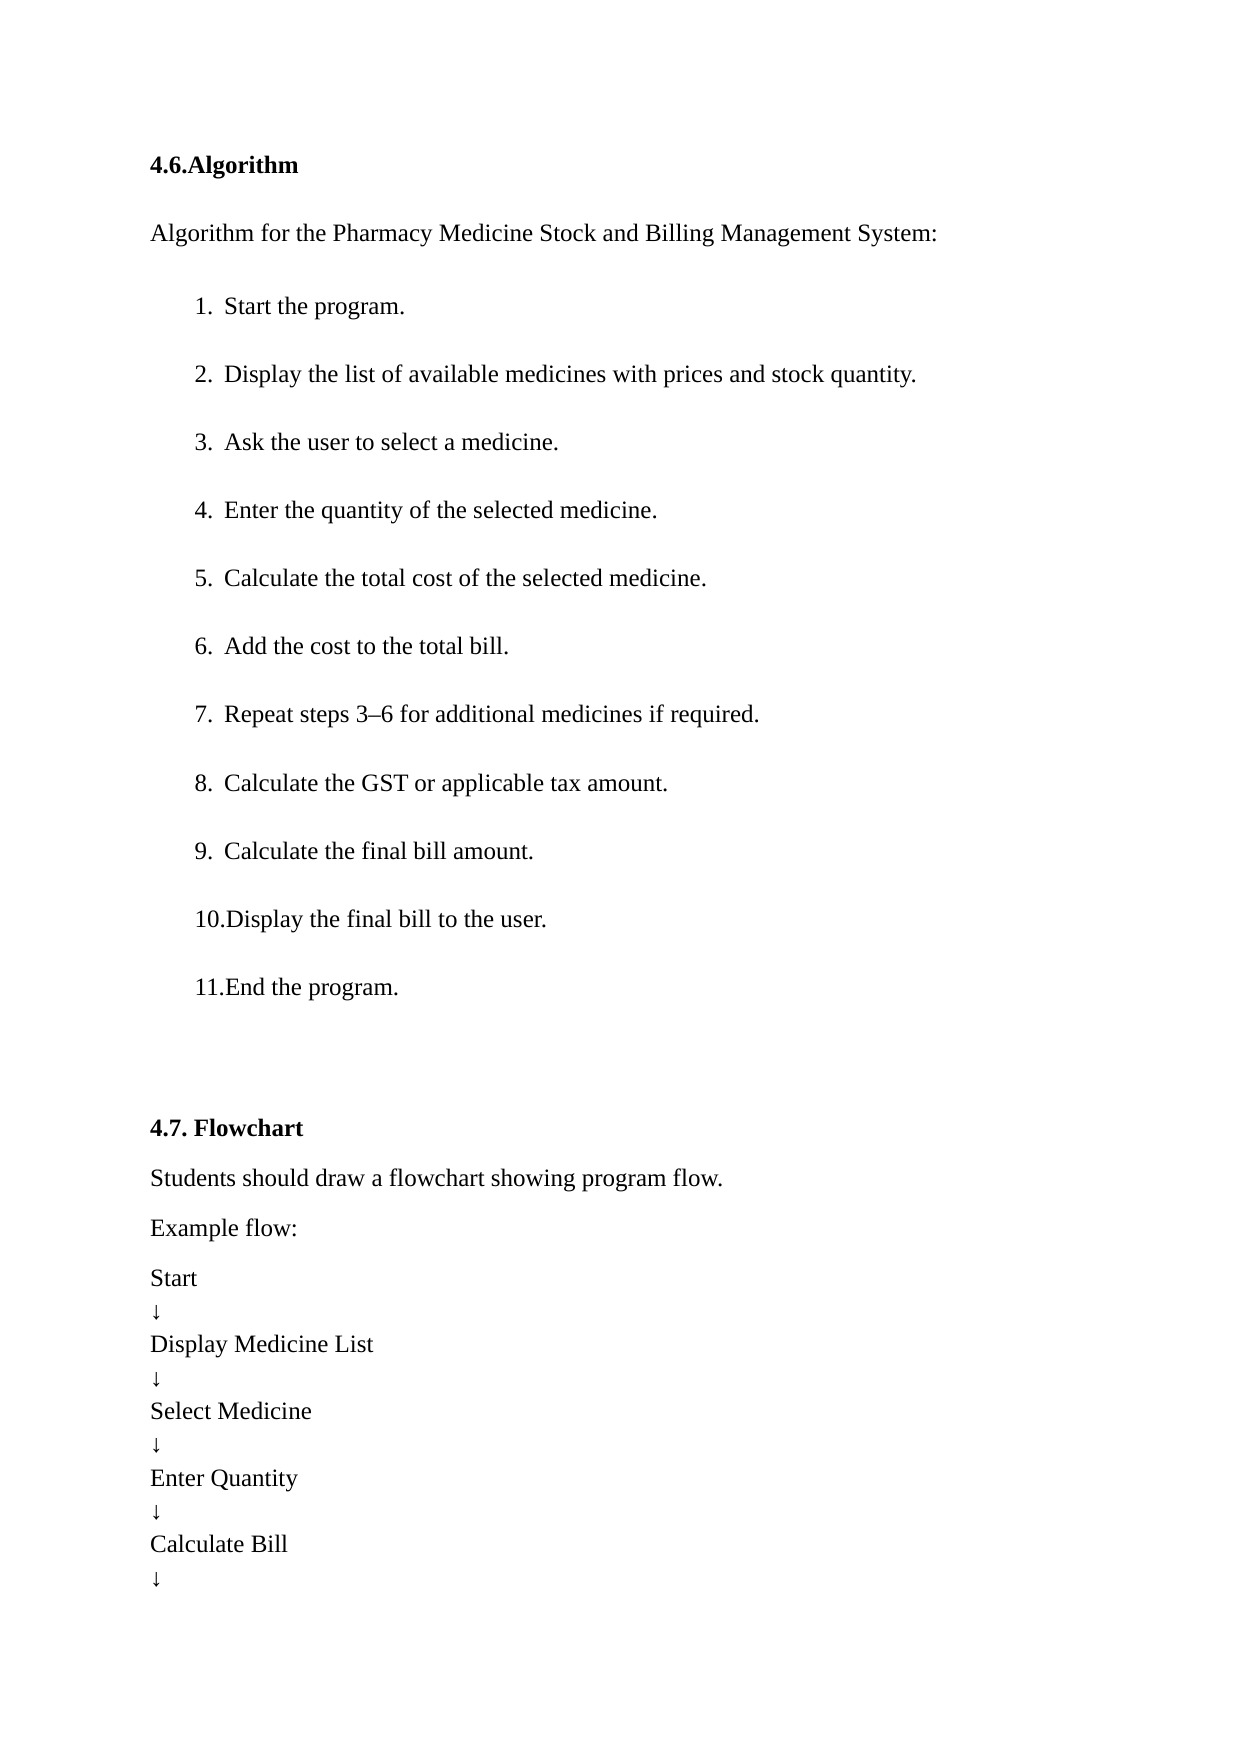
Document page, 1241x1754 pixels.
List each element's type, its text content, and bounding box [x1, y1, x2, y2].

list Add the cost to the total bill. [194, 631, 1090, 660]
list End the program. [194, 972, 1090, 1001]
list Display the final bill to the user. [194, 904, 1090, 933]
list Start the program. [194, 291, 1090, 319]
list Calculate the total cost of the selected medicine. [194, 563, 1090, 592]
text Algorithm for the Pharmacy Medicine Stock and Billing Management System: [150, 218, 1090, 247]
text 4.6.Algorithm [150, 150, 1090, 179]
text Example flow: [150, 1213, 1090, 1241]
list Repeat steps 3–6 for additional medicines if required. [194, 699, 1090, 728]
text Start ↓ Display Medicine List ↓ Select Medicine ↓ Enter Quantity ↓ Calculate Bill ↓ [150, 1263, 1090, 1591]
list Enter the quantity of the selected medicine. [194, 495, 1090, 524]
list Calculate the GST or applicable tax amount. [194, 768, 1090, 796]
text Students should draw a flowchart showing program flow. [150, 1163, 1090, 1191]
text 4.7. Flowchart [150, 1113, 1090, 1141]
list Calculate the final bill amount. [194, 836, 1090, 864]
list Display the list of available medicines with prices and stock quantity. [194, 359, 1090, 388]
list Ask the user to select a medicine. [194, 427, 1090, 456]
